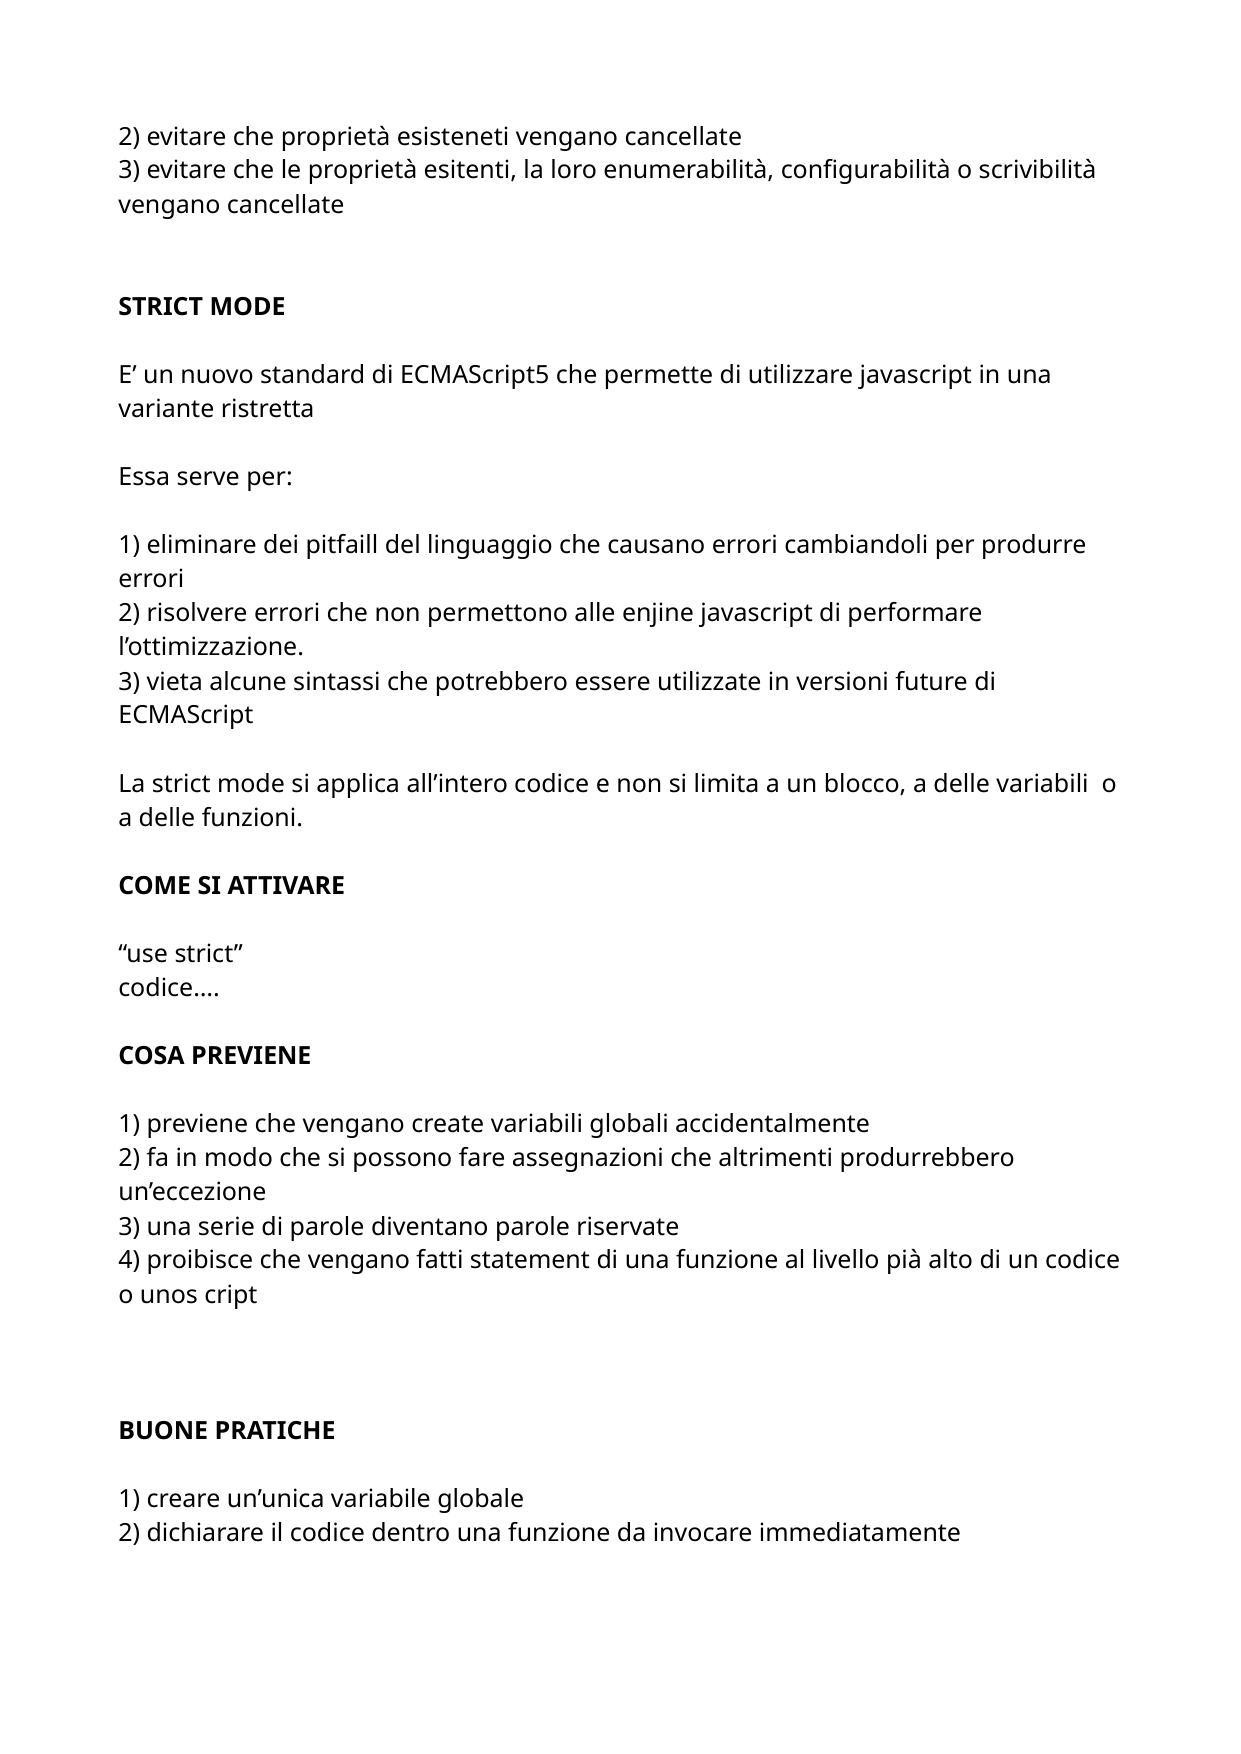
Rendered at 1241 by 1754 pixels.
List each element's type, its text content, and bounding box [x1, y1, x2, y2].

text 2) fa in modo che si possono fare assegnazioni che altrimenti produrrebbero un’eccezione [118, 1140, 1122, 1208]
text 2) risolvere errori che non permettono alle enjine javascript di performare l’ottimizzazione. [118, 595, 1122, 663]
text “use strict” [118, 936, 1122, 970]
text 3) vieta alcune sintassi che potrebbero essere utilizzate in versioni future di ECMAScript [118, 663, 1122, 731]
text 1) previene che vengano create variabili globali accidentalmente [118, 1106, 1122, 1140]
text E’ un nuovo standard di ECMAScript5 che permette di utilizzare javascript in una variante ristretta [118, 357, 1122, 425]
text 1) eliminare dei pitfaill del linguaggio che causano errori cambiandoli per produrre errori [118, 527, 1122, 595]
text 4) proibisce che vengano fatti statement di una funzione al livello pià alto di un codice o unos cript [118, 1242, 1122, 1310]
text Essa serve per: [118, 459, 1122, 493]
text COME SI ATTIVARE [118, 867, 1122, 902]
text COSA PREVIENE [118, 1038, 1122, 1072]
text 2) evitare che proprietà esisteneti vengano cancellate [118, 118, 1122, 152]
text STRICT MODE [118, 288, 1122, 357]
text 2) dichiarare il codice dentro una funzione da invocare immediatamente [118, 1515, 1122, 1549]
text codice…. [118, 970, 1122, 1004]
text La strict mode si applica all’intero codice e non si limita a un blocco, a delle variabili o a delle funzioni. [118, 765, 1122, 833]
text BUONE PRATICHE [118, 1412, 1122, 1447]
text 3) una serie di parole diventano parole riservate [118, 1208, 1122, 1242]
text 3) evitare che le proprietà esitenti, la loro enumerabilità, configurabilità o scrivibilità vengano cancellate [118, 152, 1122, 220]
text 1) creare un’unica variabile globale [118, 1481, 1122, 1515]
